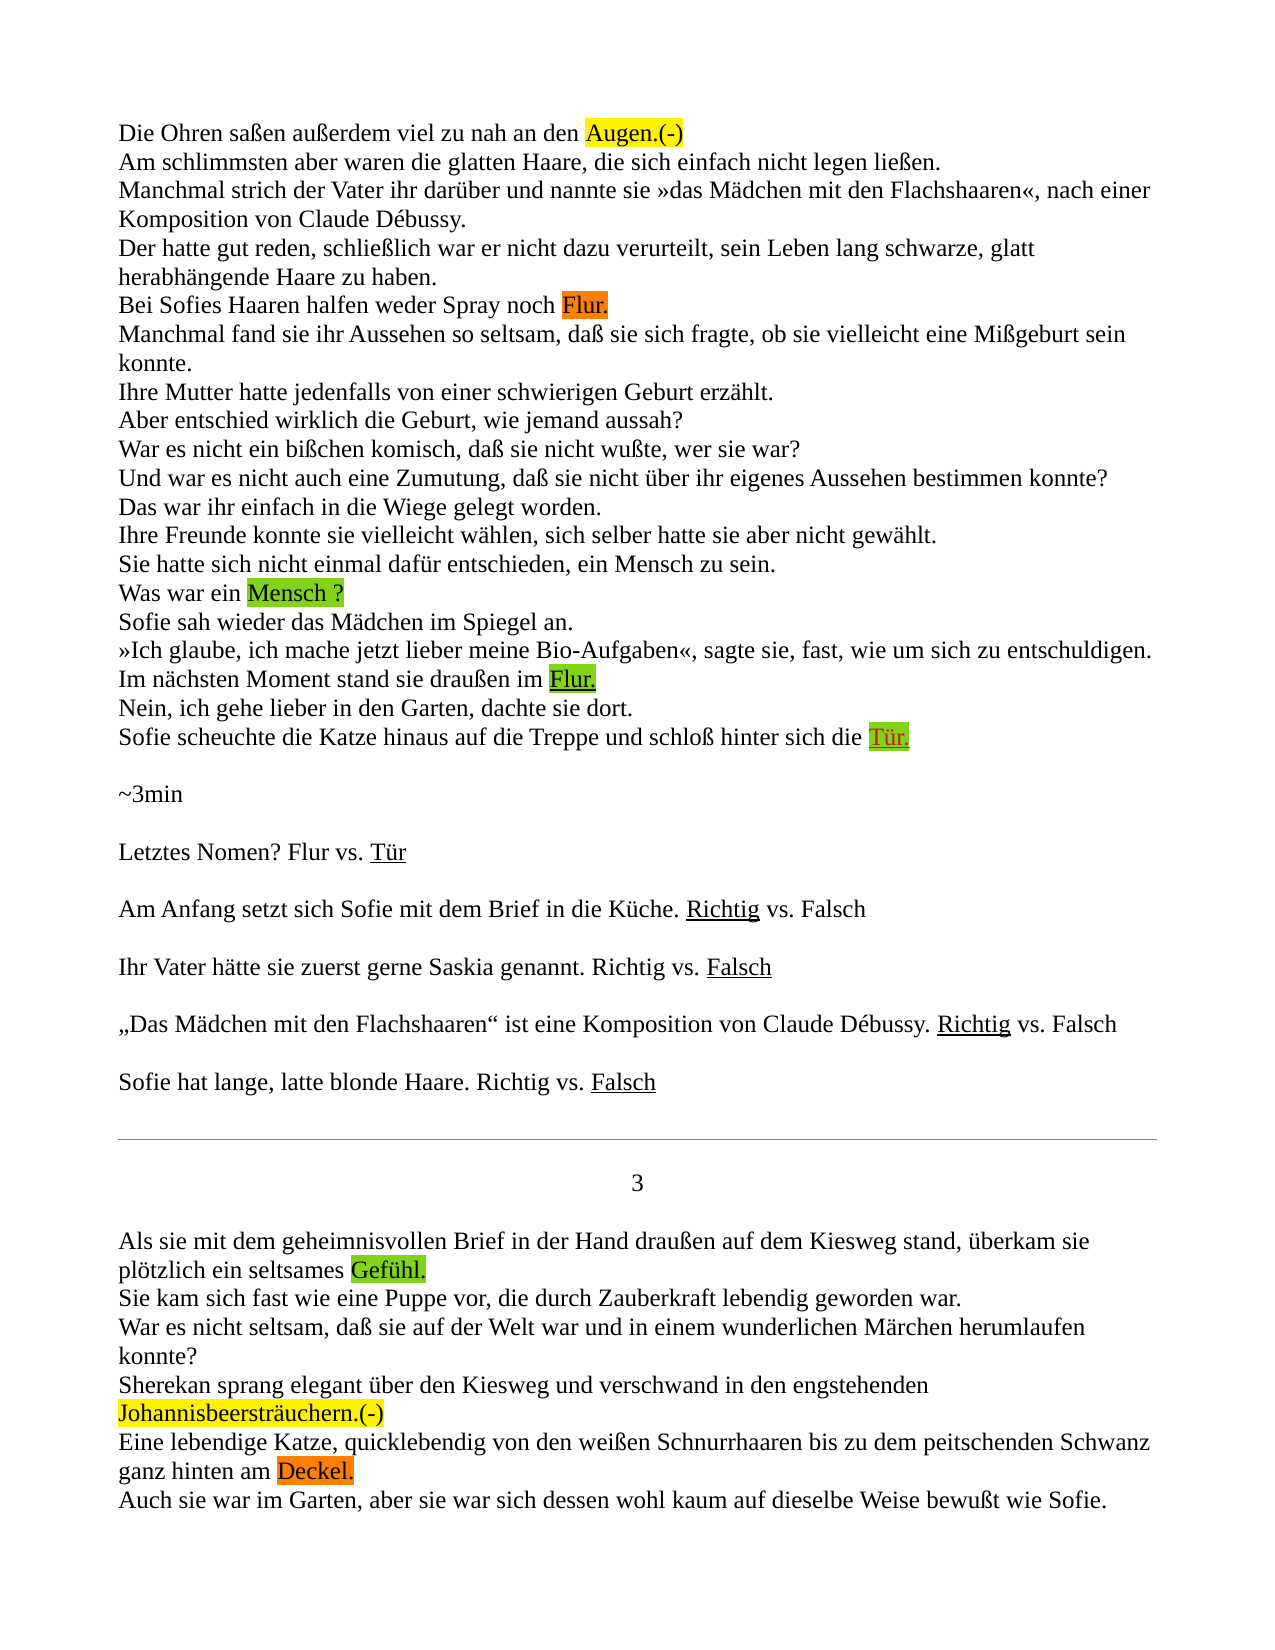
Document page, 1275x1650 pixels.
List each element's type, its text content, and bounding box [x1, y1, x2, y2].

text War es nicht seltsam, daß sie auf der Welt war und in einem wunderlichen Märchen herumlaufen konnte? [118, 1312, 1157, 1370]
text Sie hatte sich nicht einmal dafür entschieden, ein Mensch zu sein. [118, 549, 1157, 578]
text Ihre Freunde konnte sie vielleicht wählen, sich selber hatte sie aber nicht gewählt. [118, 521, 1157, 549]
text Letztes Nomen? Flur vs. Tür [118, 837, 1157, 866]
text ~3min [118, 779, 1157, 808]
text Auch sie war im Garten, aber sie war sich dessen wohl kaum auf dieselbe Weise bewußt wie Sofie. [118, 1485, 1157, 1513]
text 3 [118, 1168, 1157, 1197]
text Sie kam sich fast wie eine Puppe vor, die durch Zauberkraft lebendig geworden war. [118, 1283, 1157, 1312]
text Ihre Mutter hatte jedenfalls von einer schwierigen Geburt erzählt. [118, 377, 1157, 406]
text Sofie scheuchte die Katze hinaus auf die Treppe und schloß hinter sich die Tür. [118, 722, 1157, 751]
text „Das Mädchen mit den Flachshaaren“ ist eine Komposition von Claude Débussy. Richtig vs. Falsch [118, 1009, 1157, 1038]
text Was war ein Mensch ? [118, 578, 1157, 607]
text Am schlimmsten aber waren die glatten Haare, die sich einfach nicht legen ließen. [118, 147, 1157, 176]
text Das war ihr einfach in die Wiege gelegt worden. [118, 492, 1157, 521]
text Bei Sofies Haaren halfen weder Spray noch Flur. [118, 291, 1157, 319]
text Ihr Vater hätte sie zuerst gerne Saskia genannt. Richtig vs. Falsch [118, 952, 1157, 981]
text Manchmal fand sie ihr Aussehen so seltsam, daß sie sich fragte, ob sie vielleicht eine Mißgeburt sein konnte. [118, 319, 1157, 377]
text Am Anfang setzt sich Sofie mit dem Brief in die Küche. Richtig vs. Falsch [118, 894, 1157, 923]
text Und war es nicht auch eine Zumutung, daß sie nicht über ihr eigenes Aussehen bestimmen konnte? [118, 463, 1157, 492]
text Sofie sah wieder das Mädchen im Spiegel an. [118, 607, 1157, 636]
text Als sie mit dem geheimnisvollen Brief in der Hand draußen auf dem Kiesweg stand, überkam sie plötzlich ein seltsames Gefühl. [118, 1226, 1157, 1283]
text Der hatte gut reden, schließlich war er nicht dazu verurteilt, sein Leben lang schwarze, glatt herabhängende Haare zu haben. [118, 233, 1157, 291]
text Sofie hat lange, latte blonde Haare. Richtig vs. Falsch [118, 1067, 1157, 1096]
text Sherekan sprang elegant über den Kiesweg und verschwand in den engstehenden Johannisbeersträuchern.(-) [118, 1370, 1157, 1427]
text Aber entschied wirklich die Geburt, wie jemand aussah? [118, 406, 1157, 434]
text »Ich glaube, ich mache jetzt lieber meine Bio-Aufgaben«, sagte sie, fast, wie um sich zu entschuldigen. Im nächsten Moment stand sie draußen im Flur. [118, 636, 1157, 693]
text Eine lebendige Katze, quicklebendig von den weißen Schnurrhaaren bis zu dem peitschenden Schwanz ganz hinten am Deckel. [118, 1427, 1157, 1485]
text Manchmal strich der Vater ihr darüber und nannte sie »das Mädchen mit den Flachshaaren«, nach einer Komposition von Claude Débussy. [118, 176, 1157, 233]
text War es nicht ein bißchen komisch, daß sie nicht wußte, wer sie war? [118, 434, 1157, 463]
text Nein, ich gehe lieber in den Garten, dachte sie dort. [118, 693, 1157, 722]
text Die Ohren saßen außerdem viel zu nah an den Augen.(-) [118, 118, 1157, 147]
